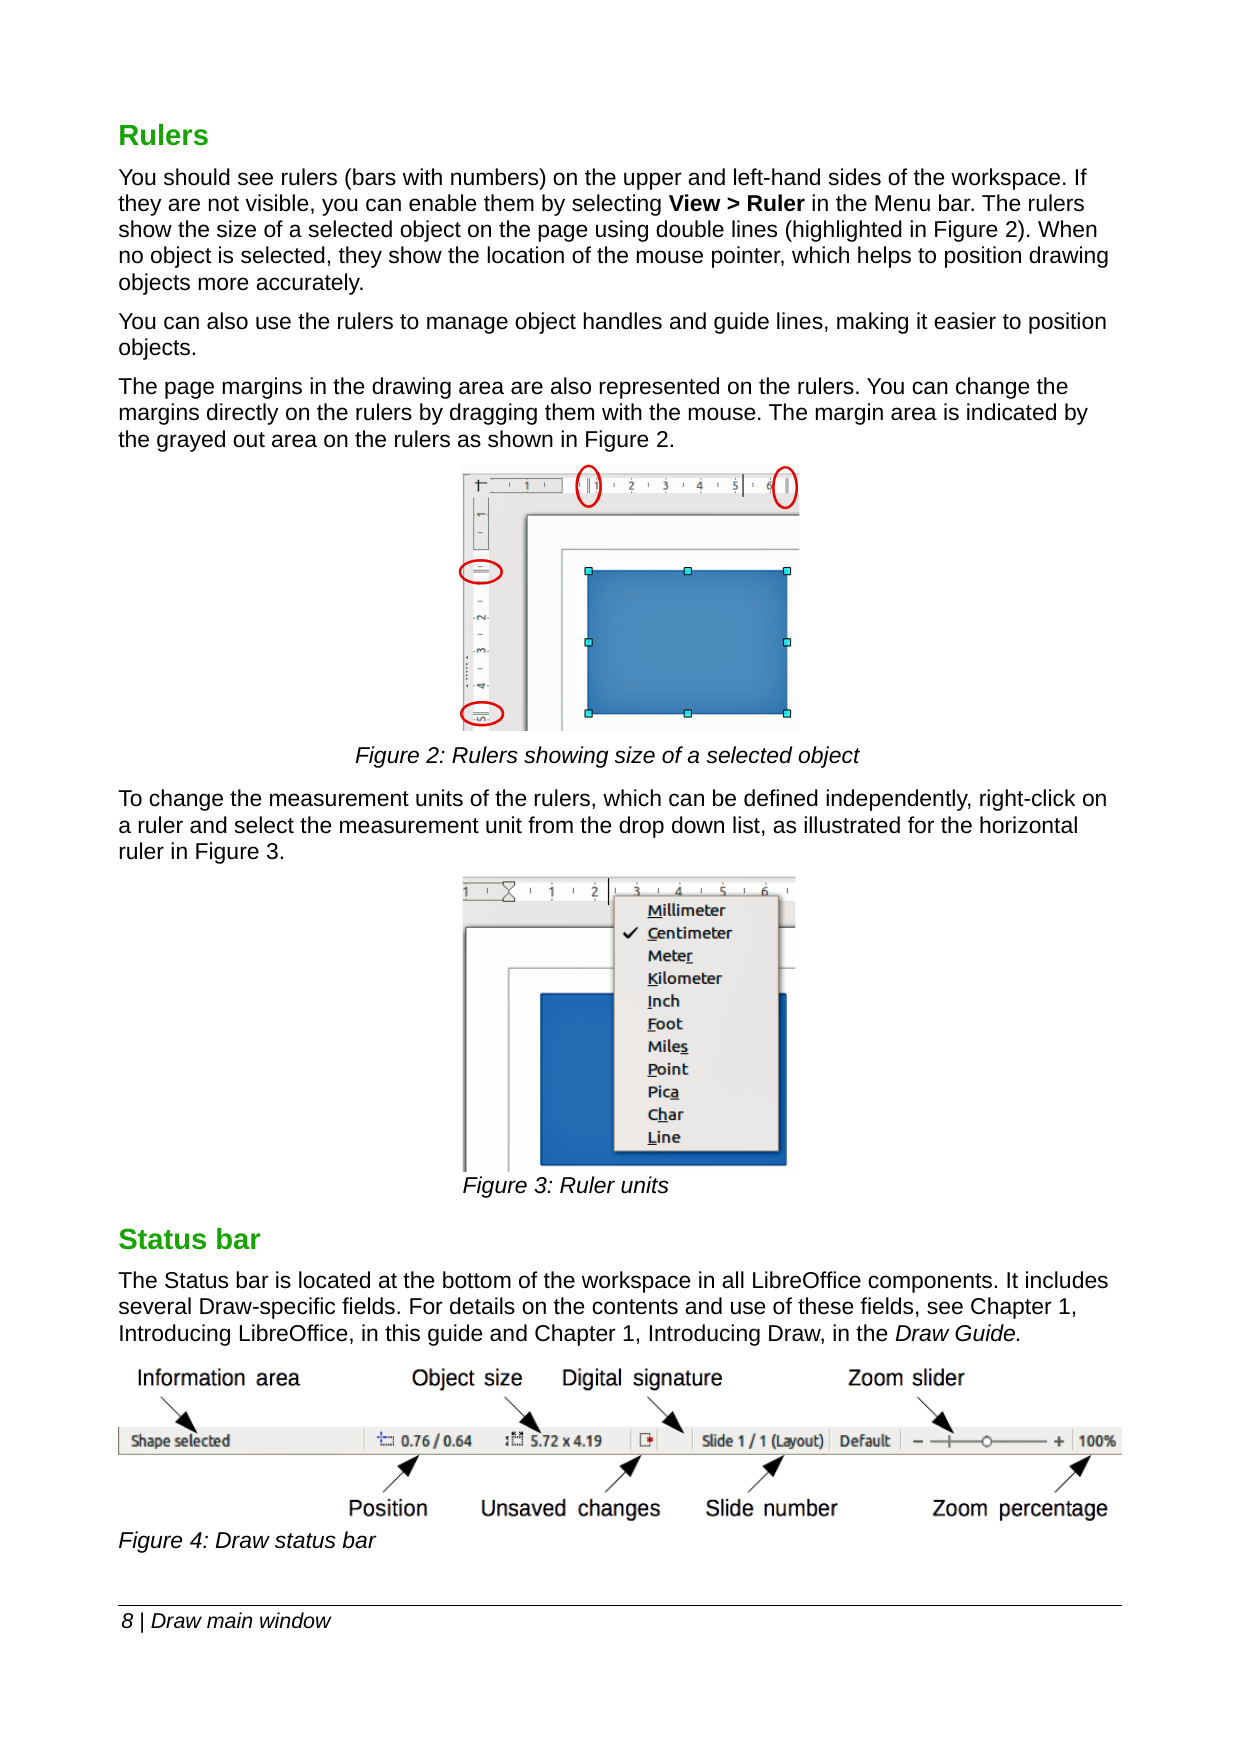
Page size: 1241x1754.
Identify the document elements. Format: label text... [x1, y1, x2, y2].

text You should see rulers (bars with numbers) on the upper and left-hand sides of the workspace. If they are not visible, you can enable them by selecting View > Ruler in the Menu bar. The rulers show the size of a selected object on the page using double lines (highlighted in Figure 2). When no object is selected, they show the location of the mouse pointer, which helps to position drawing objects more accurately. [118, 163, 1122, 295]
text You can also use the rulers to manage object handles and guide lines, making it easier to position objects. [118, 308, 1122, 360]
picture [458, 464, 800, 731]
text Figure 2: Rulers showing size of a selected object [355, 742, 903, 768]
subtitle Status bar [118, 1222, 1122, 1255]
text The Status bar is located at the bottom of the workspace in all LibreOffice components. It includes several Draw-specific fields. For details on the contents and use of these fields, see Chapter 1, Introducing LibreOffice, in this guide and Chapter 1, Introducing Draw, in the Draw Guide. [118, 1267, 1122, 1346]
text To change the measurement units of the rulers, which can be defined independently, right-click on a ruler and select the measurement unit from the drop down list, as illustrated for the horizontal ruler in Figure 3. [118, 785, 1122, 864]
picture [462, 876, 796, 1172]
picture [118, 1358, 1123, 1527]
text Figure 4: Draw status bar [118, 1527, 1122, 1553]
text Figure 3: Ruler units [462, 1172, 796, 1198]
subtitle Rulers [118, 118, 1122, 152]
text The page margins in the drawing area are also represented on the rulers. You can change the margins directly on the rulers by dragging them with the mouse. The margin area is indicated by the grayed out area on the rulers as shown in Figure 2. [118, 373, 1122, 452]
